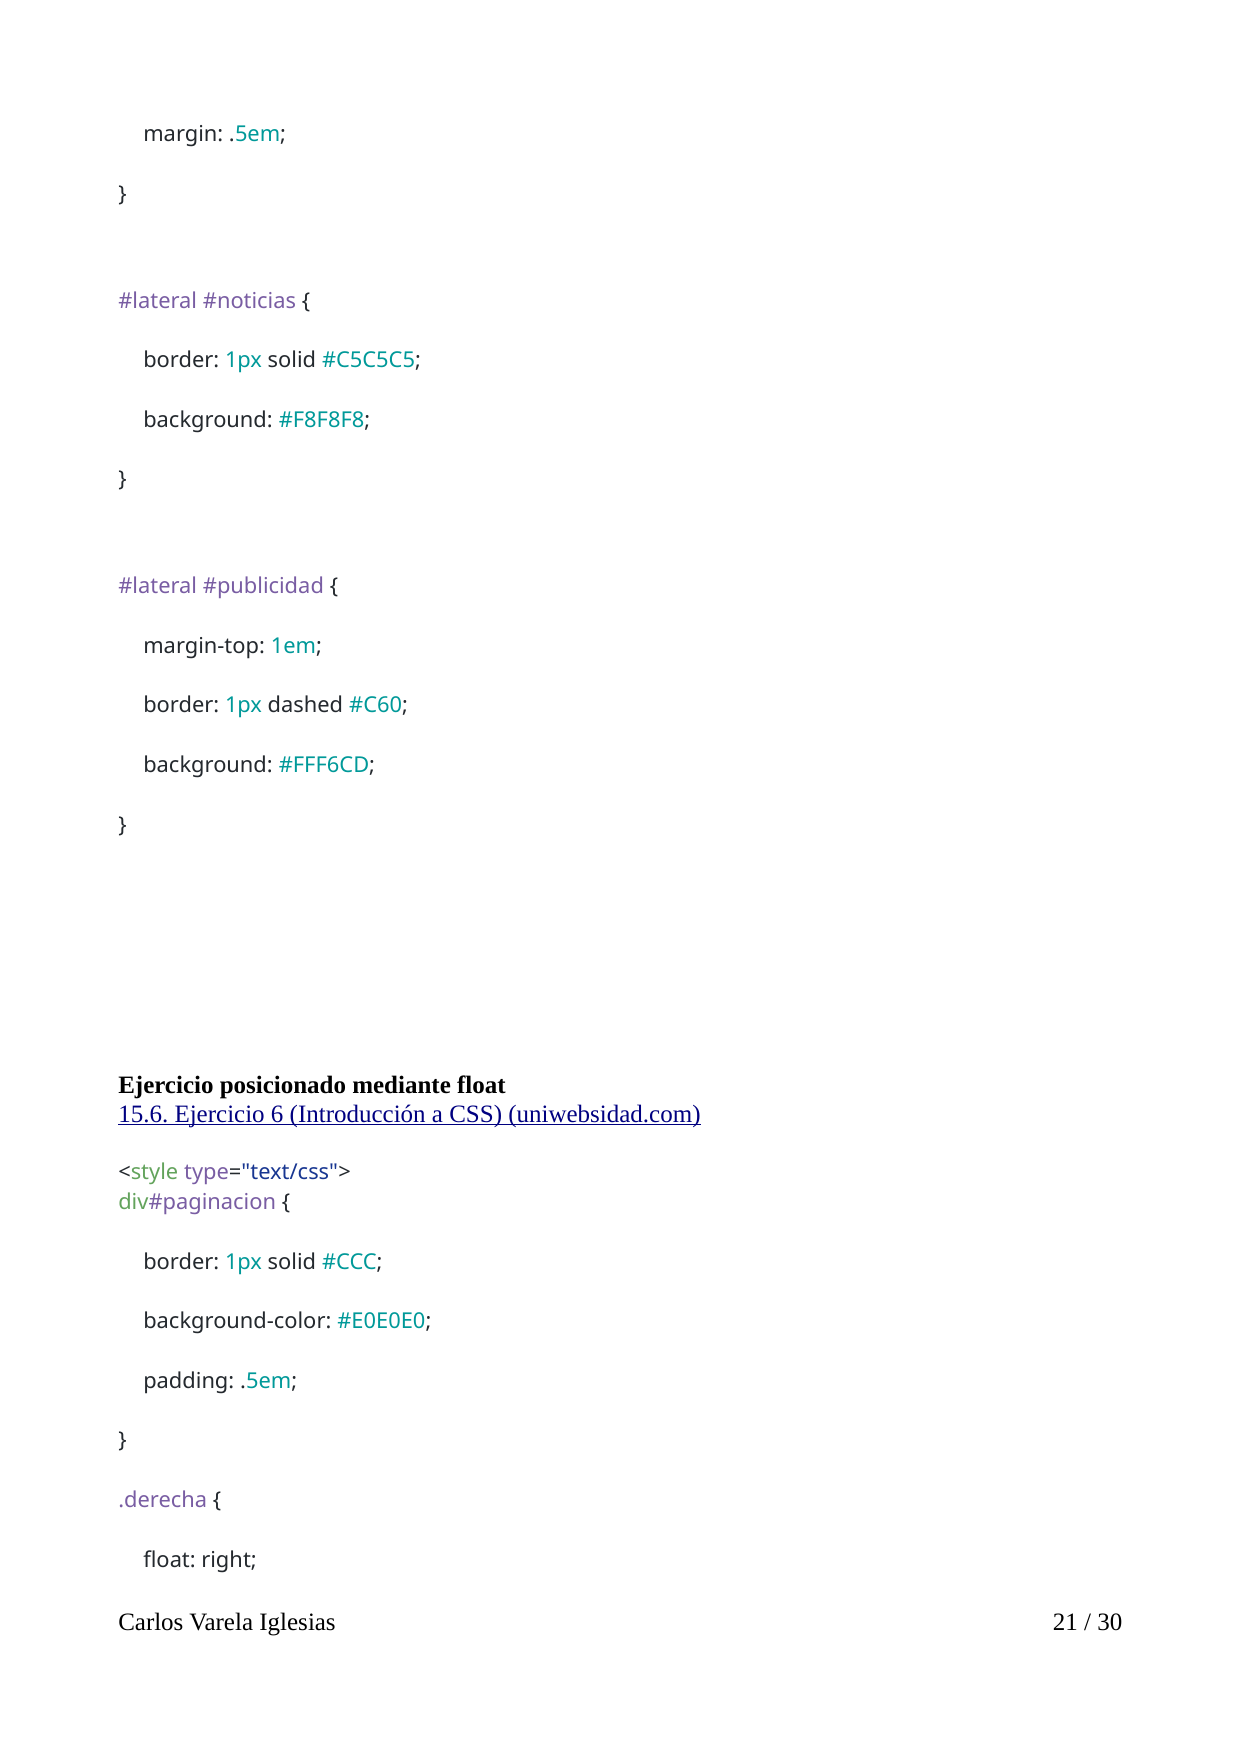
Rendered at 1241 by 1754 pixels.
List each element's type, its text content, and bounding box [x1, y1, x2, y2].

text background: #FFF6CD; [118, 749, 1122, 779]
text border: 1px solid #C5C5C5; [118, 344, 1122, 374]
text padding: .5em; [118, 1365, 1122, 1395]
text <style type="text/css"> [118, 1156, 1122, 1186]
text 15.6. Ejercicio 6 (Introducción a CSS) (uniwebsidad.com) [118, 1099, 1122, 1128]
text .derecha { [118, 1484, 1122, 1514]
text border: 1px dashed #C60; [118, 689, 1122, 719]
text margin-top: 1em; [118, 630, 1122, 659]
text #lateral #publicidad { [118, 570, 1122, 600]
text border: 1px solid #CCC; [118, 1246, 1122, 1276]
text } [118, 1424, 1122, 1454]
text } [118, 808, 1122, 838]
text background-color: #E0E0E0; [118, 1305, 1122, 1335]
text } [118, 178, 1122, 207]
text background: #F8F8F8; [118, 404, 1122, 433]
text Ejercicio posicionado mediante float [118, 1070, 1122, 1099]
text } [118, 463, 1122, 493]
text div#paginacion { [118, 1186, 1122, 1216]
text float: right; [118, 1544, 1122, 1573]
text margin: .5em; [118, 118, 1122, 148]
text #lateral #noticias { [118, 284, 1122, 314]
